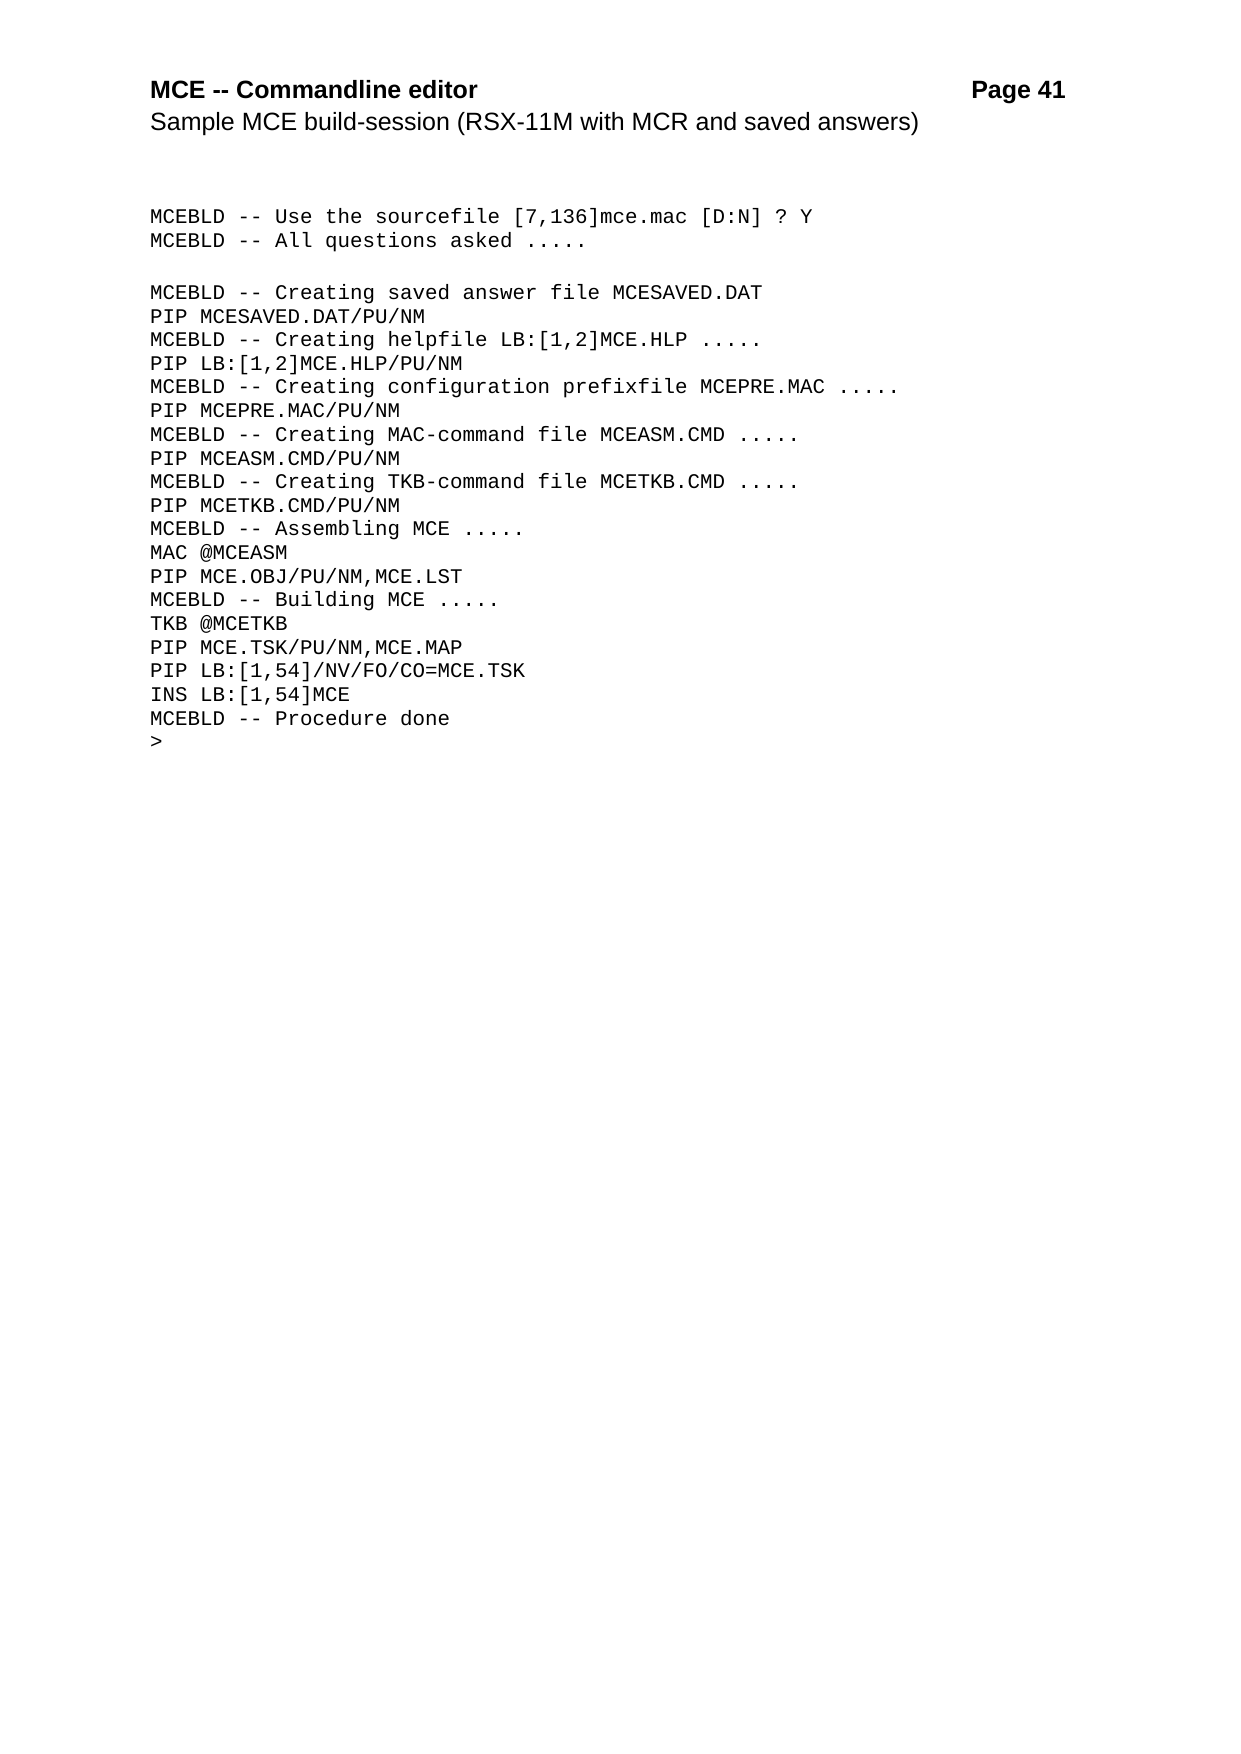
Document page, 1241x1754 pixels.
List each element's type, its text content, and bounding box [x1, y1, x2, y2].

text TKB @MCETKB [150, 613, 1181, 637]
text MCEBLD -- All questions asked ..... [150, 229, 1181, 253]
text PIP MCEPRE.MAC/PU/NM [150, 400, 1181, 424]
text PIP MCETKB.CMD/PU/NM [150, 495, 1181, 518]
text MCEBLD -- Creating TKB-command file MCETKB.CMD ..... [150, 471, 1181, 495]
text PIP MCE.OBJ/PU/NM,MCE.LST [150, 566, 1181, 589]
text MCEBLD -- Assembling MCE ..... [150, 518, 1181, 542]
text INS LB:[1,54]MCE [150, 684, 1181, 708]
text PIP LB:[1,54]/NV/FO/CO=MCE.TSK [150, 660, 1181, 684]
text PIP MCE.TSK/PU/NM,MCE.MAP [150, 637, 1181, 660]
text PIP MCEASM.CMD/PU/NM [150, 447, 1181, 471]
text MAC @MCEASM [150, 542, 1181, 566]
text MCEBLD -- Procedure done [150, 708, 1181, 731]
text MCEBLD -- Use the sourcefile [7,136]mce.mac [D:N] ? Y [150, 206, 1181, 229]
text MCEBLD -- Creating helpfile LB:[1,2]MCE.HLP ..... [150, 329, 1181, 353]
text MCEBLD -- Creating MAC-command file MCEASM.CMD ..... [150, 424, 1181, 447]
text > [150, 731, 1181, 755]
text MCEBLD -- Creating configuration prefixfile MCEPRE.MAC ..... [150, 377, 1181, 400]
text PIP MCESAVED.DAT/PU/NM [150, 306, 1181, 329]
text MCEBLD -- Building MCE ..... [150, 589, 1181, 613]
text MCEBLD -- Creating saved answer file MCESAVED.DAT [150, 282, 1181, 306]
text PIP LB:[1,2]MCE.HLP/PU/NM [150, 353, 1181, 377]
